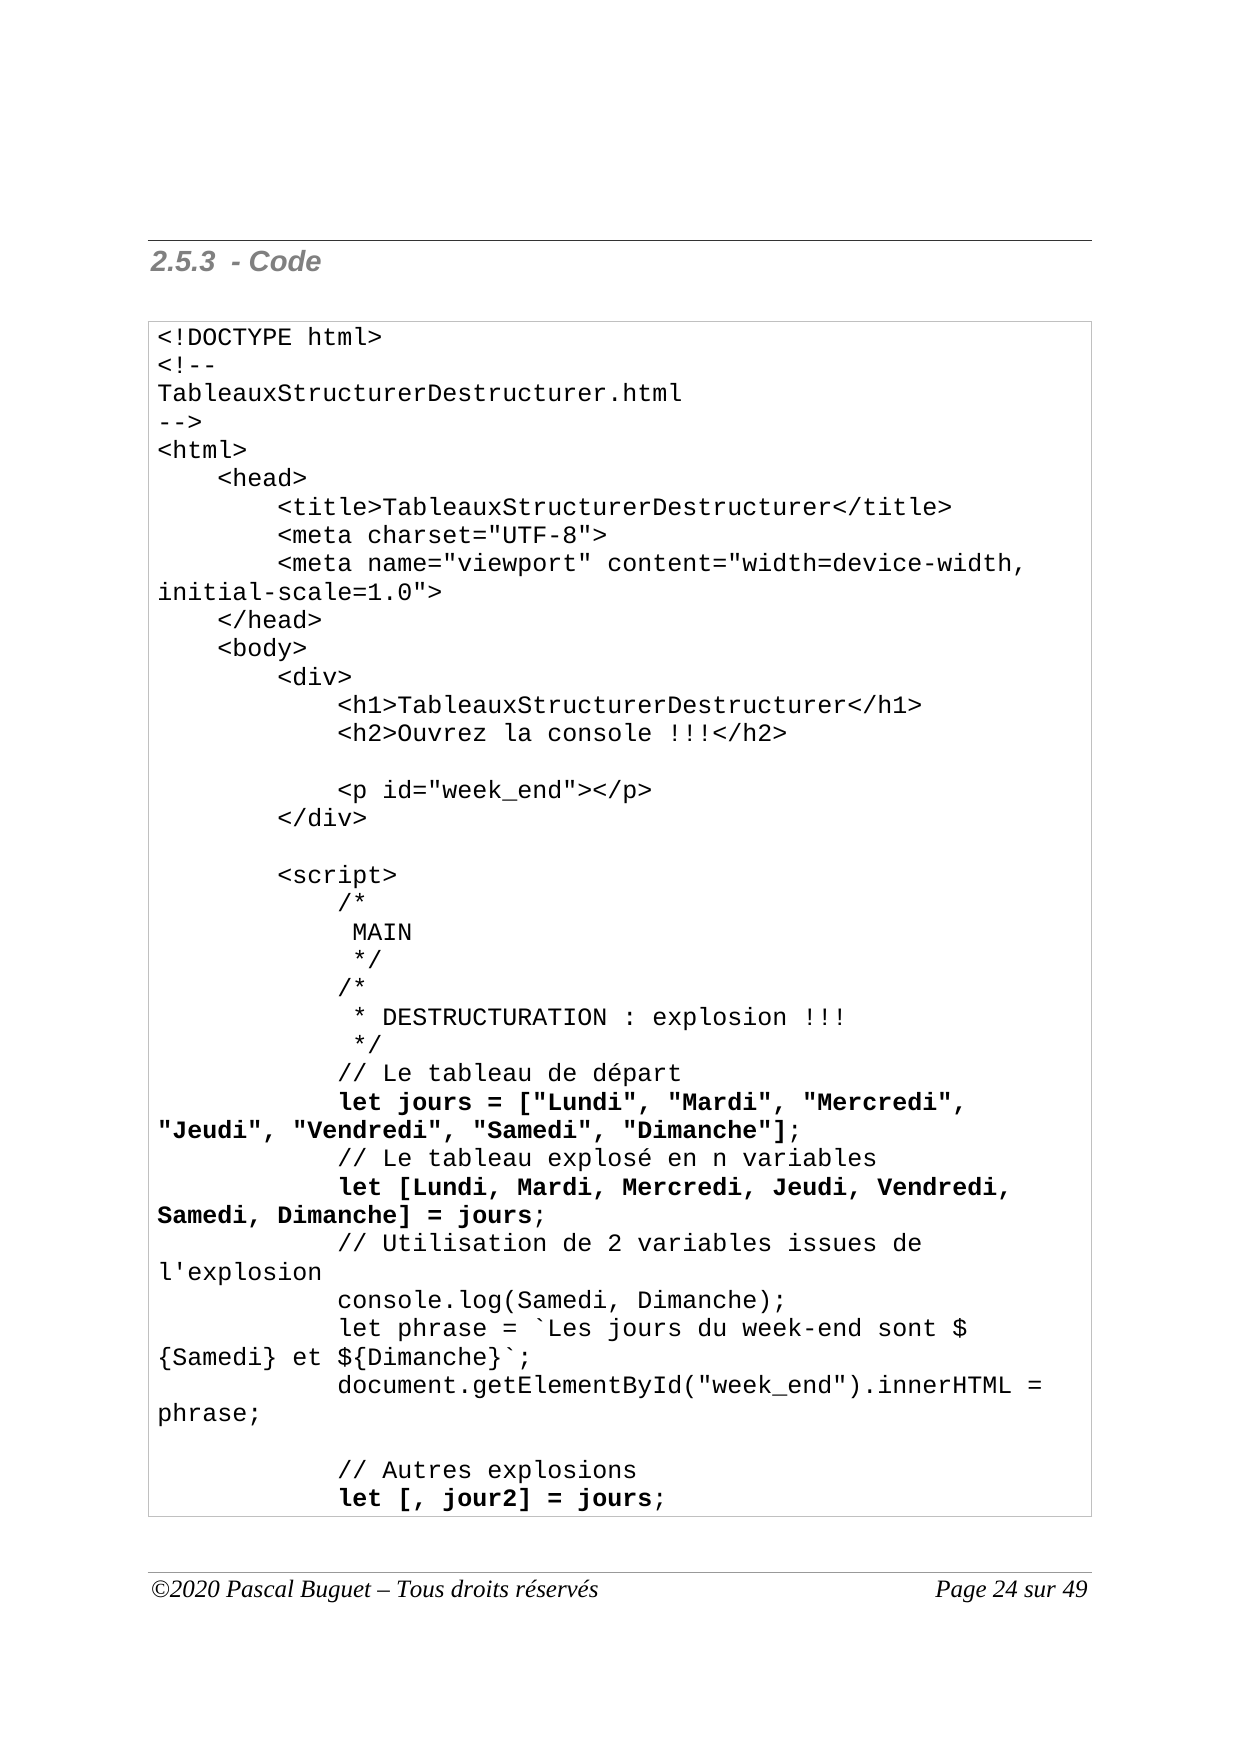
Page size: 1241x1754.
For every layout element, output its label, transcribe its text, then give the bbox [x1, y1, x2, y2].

text */ [149, 1029, 1091, 1058]
text --> [149, 406, 1091, 434]
text </head> [149, 604, 1091, 633]
text // Le tableau de départ [149, 1058, 1091, 1086]
text <script> [149, 859, 1091, 888]
text /* [149, 888, 1091, 916]
text <div> [149, 661, 1091, 689]
text // Le tableau explosé en n variables [149, 1143, 1091, 1171]
text <head> [149, 463, 1091, 491]
text <meta name="viewport" content="width=device-width, initial-scale=1.0"> [149, 548, 1091, 604]
text <h1>TableauxStructurerDestructurer</h1> [149, 689, 1091, 718]
text let [Lundi, Mardi, Mercredi, Jeudi, Vendredi, Samedi, Dimanche] = jours; [149, 1171, 1091, 1228]
text <title>TableauxStructurerDestructurer</title> [149, 491, 1091, 519]
text let phrase = `Les jours du week-end sont ${Samedi} et ${Dimanche}`; [149, 1313, 1091, 1369]
text TableauxStructurerDestructurer.html [149, 378, 1091, 406]
text // Utilisation de 2 variables issues de l'explosion [149, 1228, 1091, 1284]
text <html> [149, 434, 1091, 463]
text // Autres explosions [149, 1454, 1091, 1483]
text document.getElementById("week_end").innerHTML = phrase; [149, 1369, 1091, 1429]
text let jours = ["Lundi", "Mardi", "Mercredi", "Jeudi", "Vendredi", "Samedi", "Dimanche"]; [149, 1086, 1091, 1143]
text <!DOCTYPE html> [149, 322, 1091, 349]
text <meta charset="UTF-8"> [149, 519, 1091, 548]
text </div> [149, 803, 1091, 834]
text <!-- [149, 349, 1091, 378]
text <h2>Ouvrez la console !!!</h2> [149, 718, 1091, 749]
text <p id="week_end"></p> [149, 774, 1091, 803]
text console.log(Samedi, Dimanche); [149, 1284, 1091, 1313]
text MAIN [149, 916, 1091, 944]
text /* [149, 973, 1091, 1001]
text <body> [149, 633, 1091, 661]
text let [, jour2] = jours; [149, 1483, 1091, 1516]
subtitle - Code [148, 241, 1092, 281]
text */ [149, 944, 1091, 973]
text * DESTRUCTURATION : explosion !!! [149, 1001, 1091, 1029]
